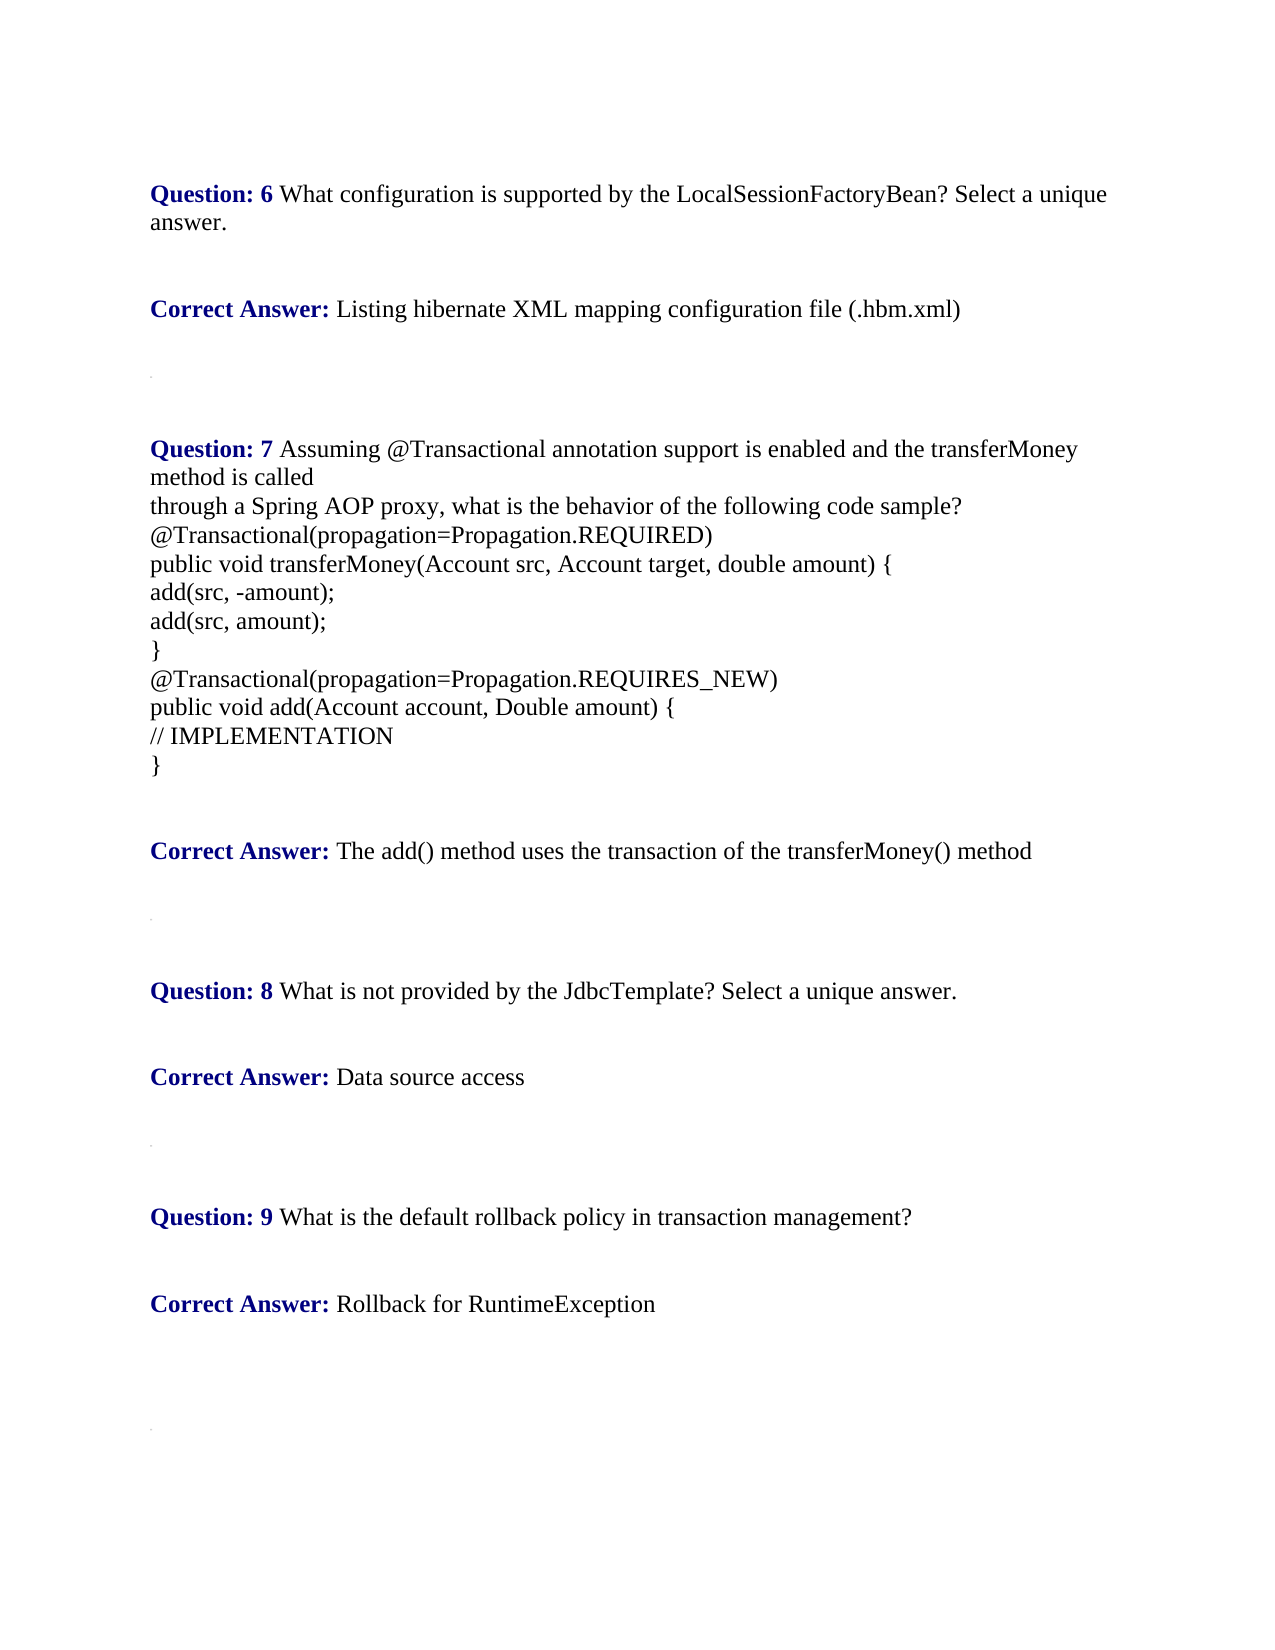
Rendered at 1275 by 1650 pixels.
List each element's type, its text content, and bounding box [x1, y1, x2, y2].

text Question: 8 What is not provided by the JdbcTemplate? Select a unique answer. Correct Answer: Data source access [150, 947, 1125, 1120]
text Question: 7 Assuming @Transactional annotation support is enabled and the transferMoney method is called through a Spring AOP proxy, what is the behavior of the following code sample? @Transactional(propagation=Propagation.REQUIRED) public void transferMoney(Account src, Account target, double amount) { add(src, -amount); add(src, amount); } @Transactional(propagation=Propagation.REQUIRES_NEW) public void add(Account account, Double amount) { // IMPLEMENTATION } Correct Answer: The add() method uses the transaction of the transferMoney() method [150, 405, 1125, 894]
text Question: 6 What configuration is supported by the LocalSessionFactoryBean? Select a unique answer. Correct Answer: Listing hibernate XML mapping configuration file (.hbm.xml) [150, 150, 1125, 351]
text Question: 9 What is the default rollback policy in transaction management? Correct Answer: Rollback for RuntimeException [150, 1174, 1125, 1346]
